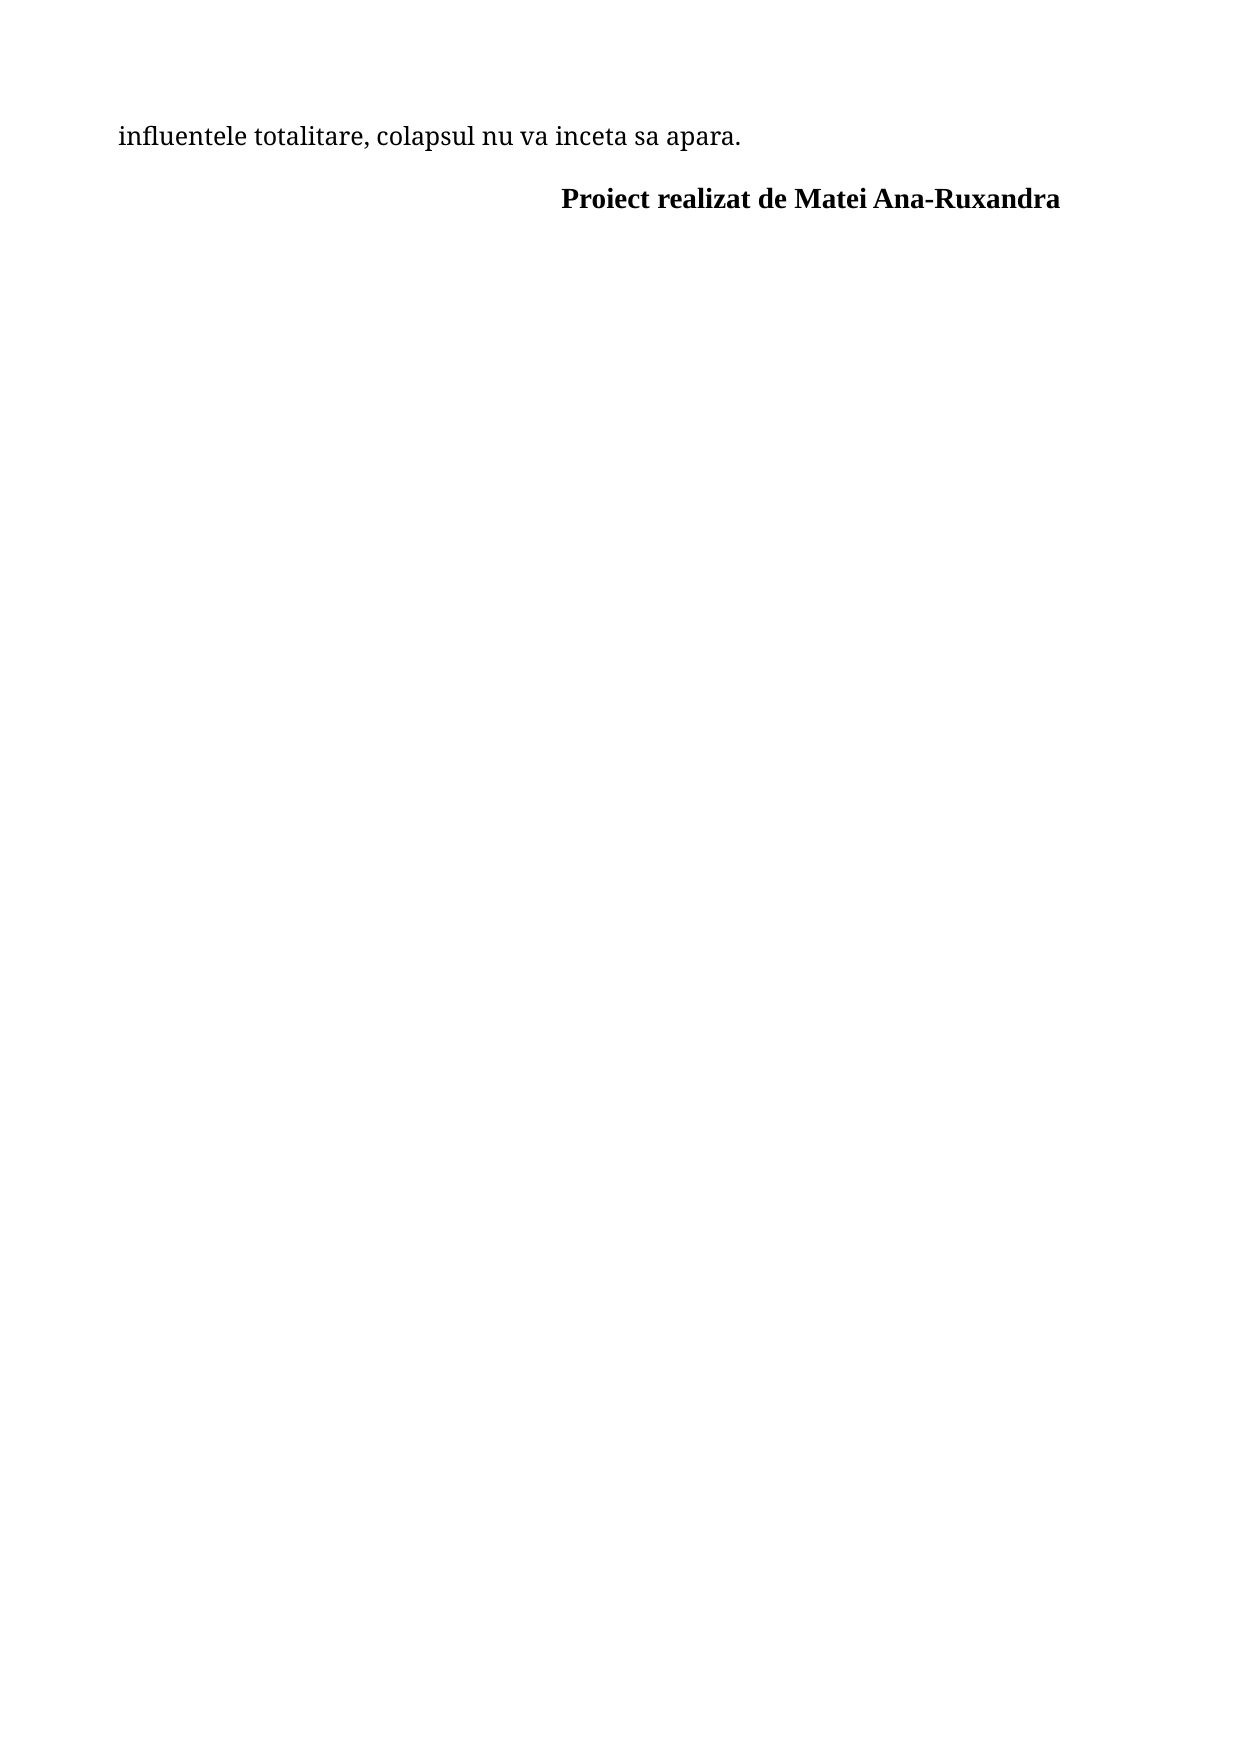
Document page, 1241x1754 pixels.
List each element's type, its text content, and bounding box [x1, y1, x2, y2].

text influentele totalitare, colapsul nu va inceta sa apara. [118, 118, 1122, 181]
text Proiect realizat de Matei Ana-Ruxandra [118, 181, 1122, 214]
